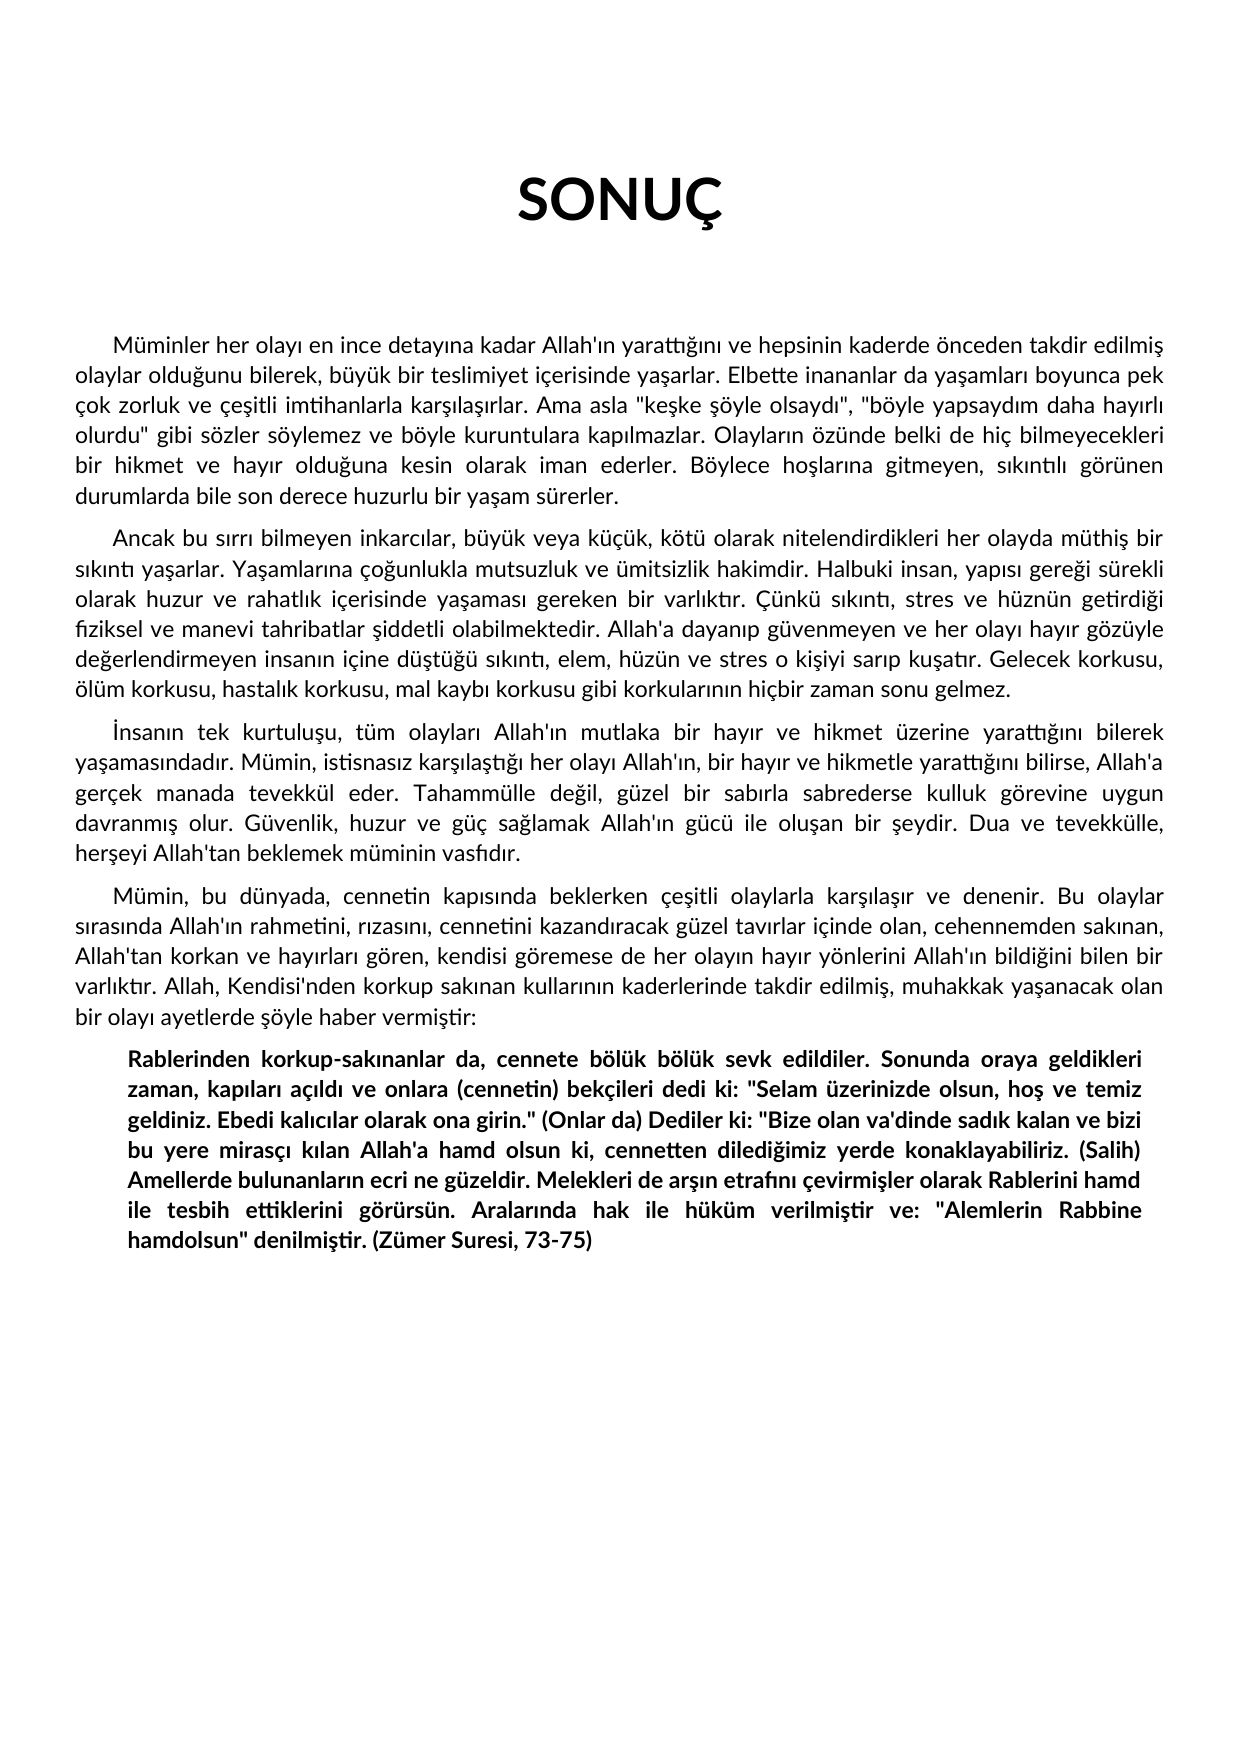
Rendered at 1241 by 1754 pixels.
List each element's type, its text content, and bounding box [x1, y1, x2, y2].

text Mümin, bu dünyada, cennetin kapısında beklerken çeşitli olaylarla karşılaşır ve denenir. Bu olaylar sırasında Allah'ın rahmetini, rızasını, cennetini kazandıracak güzel tavırlar içinde olan, cehennemden sakınan, Allah'tan korkan ve hayırları gören, kendisi göremese de her olayın hayır yönlerini Allah'ın bildiğini bilen bir varlıktır. Allah, Kendisi'nden korkup sakınan kullarının kaderlerinde takdir edilmiş, muhakkak yaşanacak olan bir olayı ayetlerde şöyle haber vermiştir: [75, 881, 1165, 1030]
text Ancak bu sırrı bilmeyen inkarcılar, büyük veya küçük, kötü olarak nitelendirdikleri her olayda müthiş bir sıkıntı yaşarlar. Yaşamlarına çoğunlukla mutsuzluk ve ümitsizlik hakimdir. Halbuki insan, yapısı gereği sürekli olarak huzur ve rahatlık içerisinde yaşaması gereken bir varlıktır. Çünkü sıkıntı, stres ve hüznün getirdiği fiziksel ve manevi tahribatlar şiddetli olabilmektedir. Allah'a dayanıp güvenmeyen ve her olayı hayır gözüyle değerlendirmeyen insanın içine düştüğü sıkıntı, elem, hüzün ve stres o kişiyi sarıp kuşatır. Gelecek korkusu, ölüm korkusu, hastalık korkusu, mal kaybı korkusu gibi korkularının hiçbir zaman sonu gelmez. [75, 524, 1165, 703]
text Müminler her olayı en ince detayına kadar Allah'ın yarattığını ve hepsinin kaderde önceden takdir edilmiş olaylar olduğunu bilerek, büyük bir teslimiyet içerisinde yaşarlar. Elbette inananlar da yaşamları boyunca pek çok zorluk ve çeşitli imtihanlarla karşılaşırlar. Ama asla "keşke şöyle olsaydı", "böyle yapsaydım daha hayırlı olurdu" gibi sözler söylemez ve böyle kuruntulara kapılmazlar. Olayların özünde belki de hiç bilmeyecekleri bir hikmet ve hayır olduğuna kesin olarak iman ederler. Böylece hoşlarına gitmeyen, sıkıntılı görünen durumlarda bile son derece huzurlu bir yaşam sürerler. [75, 330, 1165, 509]
subtitle SONUÇ [75, 162, 1165, 232]
text Rablerinden korkup-sakınanlar da, cennete bölük bölük sevk edildiler. Sonunda oraya geldikleri zaman, kapıları açıldı ve onlara (cennetin) bekçileri dedi ki: "Selam üzerinizde olsun, hoş ve temiz geldiniz. Ebedi kalıcılar olarak ona girin." (Onlar da) Dediler ki: "Bize olan va'dinde sadık kalan ve bizi bu yere mirasçı kılan Allah'a hamd olsun ki, cennetten dilediğimiz yerde konaklayabiliriz. (Salih) Amellerde bulunanların ecri ne güzeldir. Melekleri de arşın etrafını çevirmişler olarak Rablerini hamd ile tesbih ettiklerini görürsün. Aralarında hak ile hüküm verilmiştir ve: "Alemlerin Rabbine hamdolsun" denilmiştir. (Zümer Suresi, 73-75) [127, 1045, 1143, 1254]
text İnsanın tek kurtuluşu, tüm olayları Allah'ın mutlaka bir hayır ve hikmet üzerine yarattığını bilerek yaşamasındadır. Mümin, istisnasız karşılaştığı her olayı Allah'ın, bir hayır ve hikmetle yarattığını bilirse, Allah'a gerçek manada tevekkül eder. Tahammülle değil, güzel bir sabırla sabrederse kulluk görevine uygun davranmış olur. Güvenlik, huzur ve güç sağlamak Allah'ın gücü ile oluşan bir şeydir. Dua ve tevekkülle, herşeyi Allah'tan beklemek müminin vasfıdır. [75, 718, 1165, 866]
